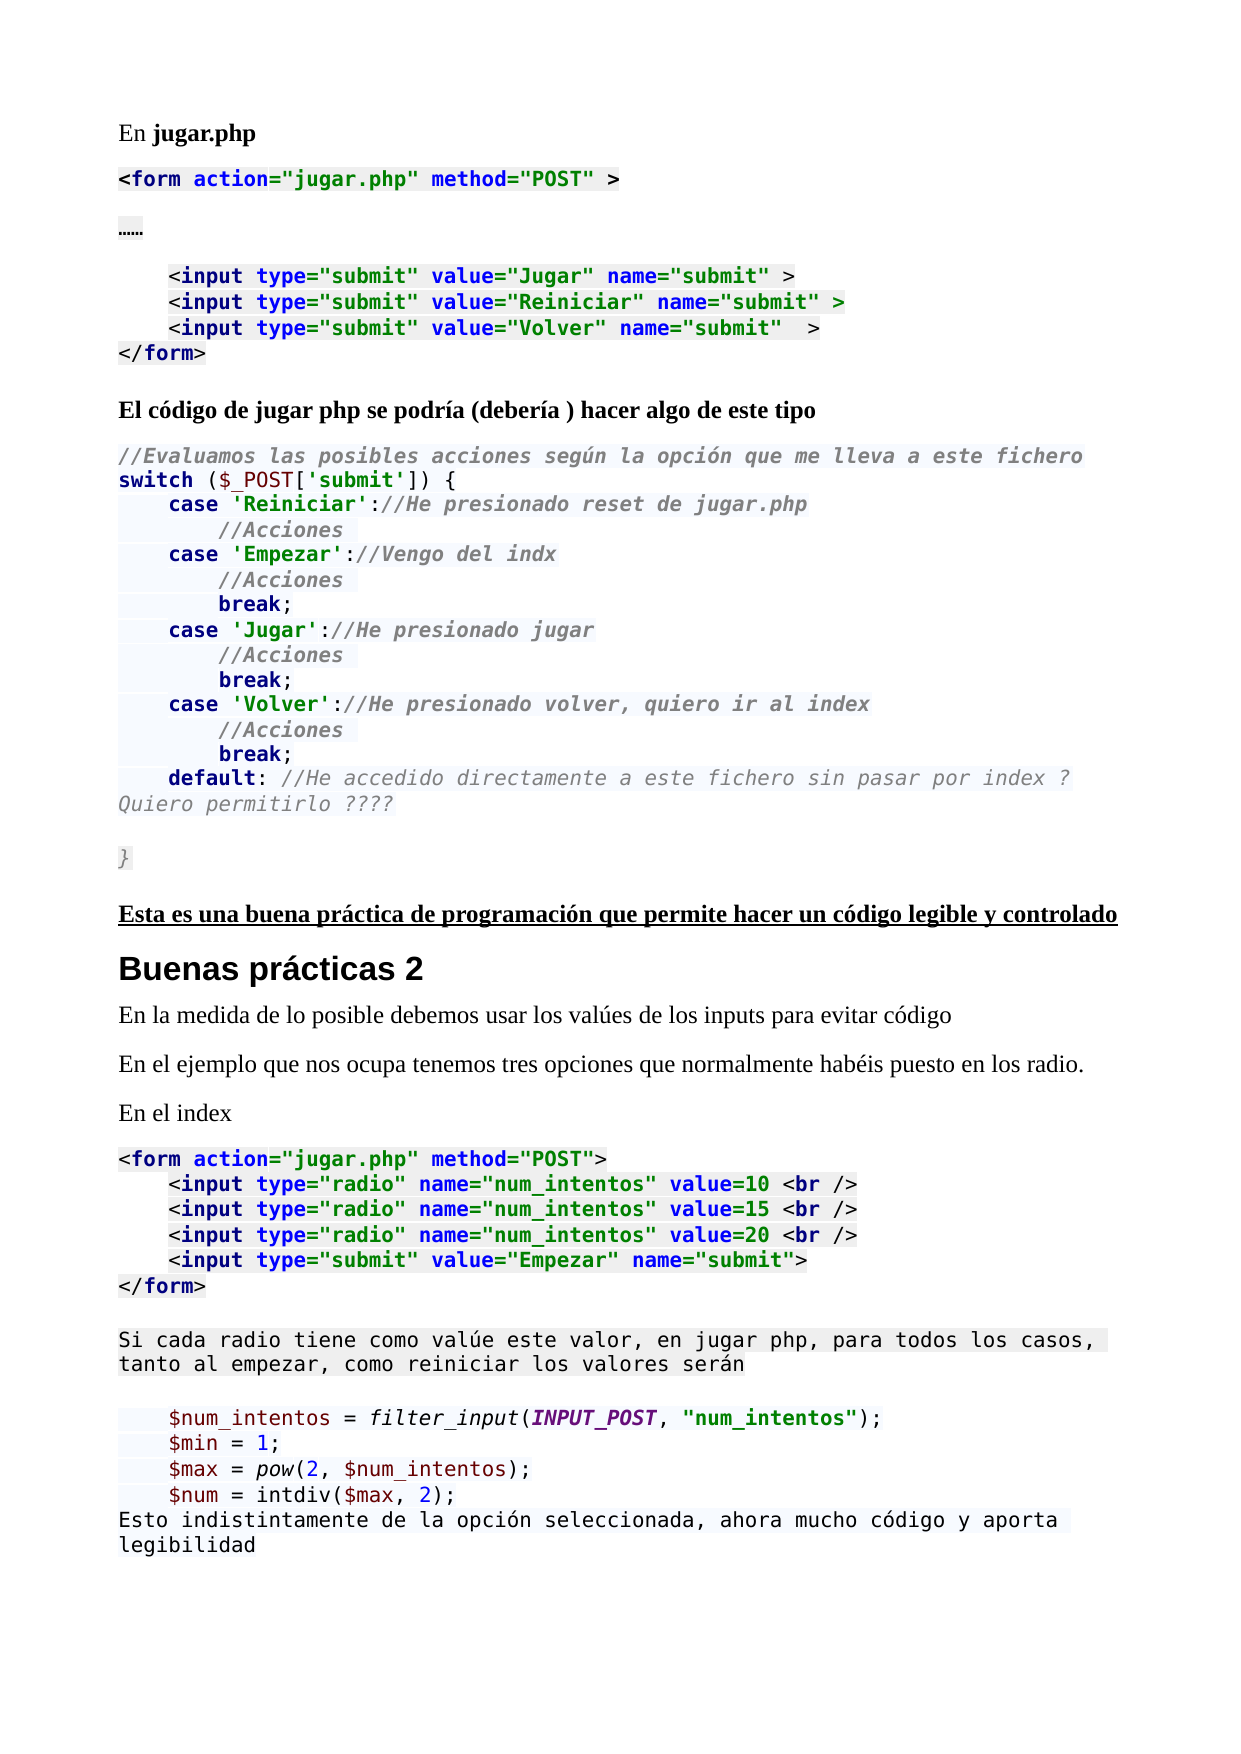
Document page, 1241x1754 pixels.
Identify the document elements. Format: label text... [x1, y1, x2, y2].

text default: //He accedido directamente a este fichero sin pasar por index ?Quiero permitirlo ???? [118, 766, 1122, 816]
text <input type="radio" name="num_intentos" value=10 <br /> [118, 1172, 1122, 1197]
text En jugar.php [118, 118, 1122, 147]
subtitle Buenas prácticas 2 [118, 949, 1122, 988]
text <input type="submit" value="Jugar" name="submit" > [118, 264, 1122, 290]
text break; [118, 592, 1122, 618]
text El código de jugar php se podría (debería ) hacer algo de este tipo [118, 395, 1122, 424]
text $num_intentos = filter_input(INPUT_POST, "num_intentos"); [118, 1406, 1122, 1431]
text break; [118, 668, 1122, 692]
text case 'Jugar'://He presionado jugar [118, 618, 1122, 643]
text <input type="submit" value="Reiniciar" name="submit" > [118, 290, 1122, 316]
text </form> [118, 1274, 1122, 1298]
text break; [118, 742, 1122, 766]
text case 'Empezar'://Vengo del indx [118, 542, 1122, 568]
text En el index [118, 1098, 1122, 1127]
text <form action="jugar.php" method="POST"> [118, 1147, 1122, 1172]
text $min = 1; [118, 1431, 1122, 1457]
text switch ($_POST['submit']) { [118, 468, 1122, 492]
text //Acciones [118, 568, 1122, 592]
text $num = intdiv($max, 2); [118, 1483, 1122, 1508]
text En el ejemplo que nos ocupa tenemos tres opciones que normalmente habéis puesto en los radio. [118, 1049, 1122, 1078]
text $max = pow(2, $num_intentos); [118, 1457, 1122, 1483]
text //Acciones [118, 518, 1122, 542]
text //Acciones [118, 643, 1122, 668]
text <input type="submit" value="Volver" name="submit" > [118, 316, 1122, 341]
text </form> [118, 341, 1122, 365]
text <input type="radio" name="num_intentos" value=15 <br /> [118, 1197, 1122, 1223]
text …… [118, 216, 1122, 240]
text Esta es una buena práctica de programación que permite hacer un código legible y controlado [118, 899, 1122, 928]
text } [118, 846, 1122, 870]
text Si cada radio tiene como valúe este valor, en jugar php, para todos los casos, tanto al empezar, como reiniciar los valores serán [118, 1328, 1122, 1376]
text <input type="radio" name="num_intentos" value=20 <br /> [118, 1223, 1122, 1248]
text Esto indistintamente de la opción seleccionada, ahora mucho código y aporta legibilidad [118, 1508, 1122, 1557]
text <form action="jugar.php" method="POST" > [118, 167, 1122, 191]
text //Evaluamos las posibles acciones según la opción que me lleva a este fichero [118, 444, 1122, 468]
text //Acciones [118, 718, 1122, 742]
text <input type="submit" value="Empezar" name="submit"> [118, 1248, 1122, 1274]
text En la medida de lo posible debemos usar los valúes de los inputs para evitar código [118, 1000, 1122, 1029]
text case 'Reiniciar'://He presionado reset de jugar.php [118, 492, 1122, 518]
text case 'Volver'://He presionado volver, quiero ir al index [118, 692, 1122, 718]
